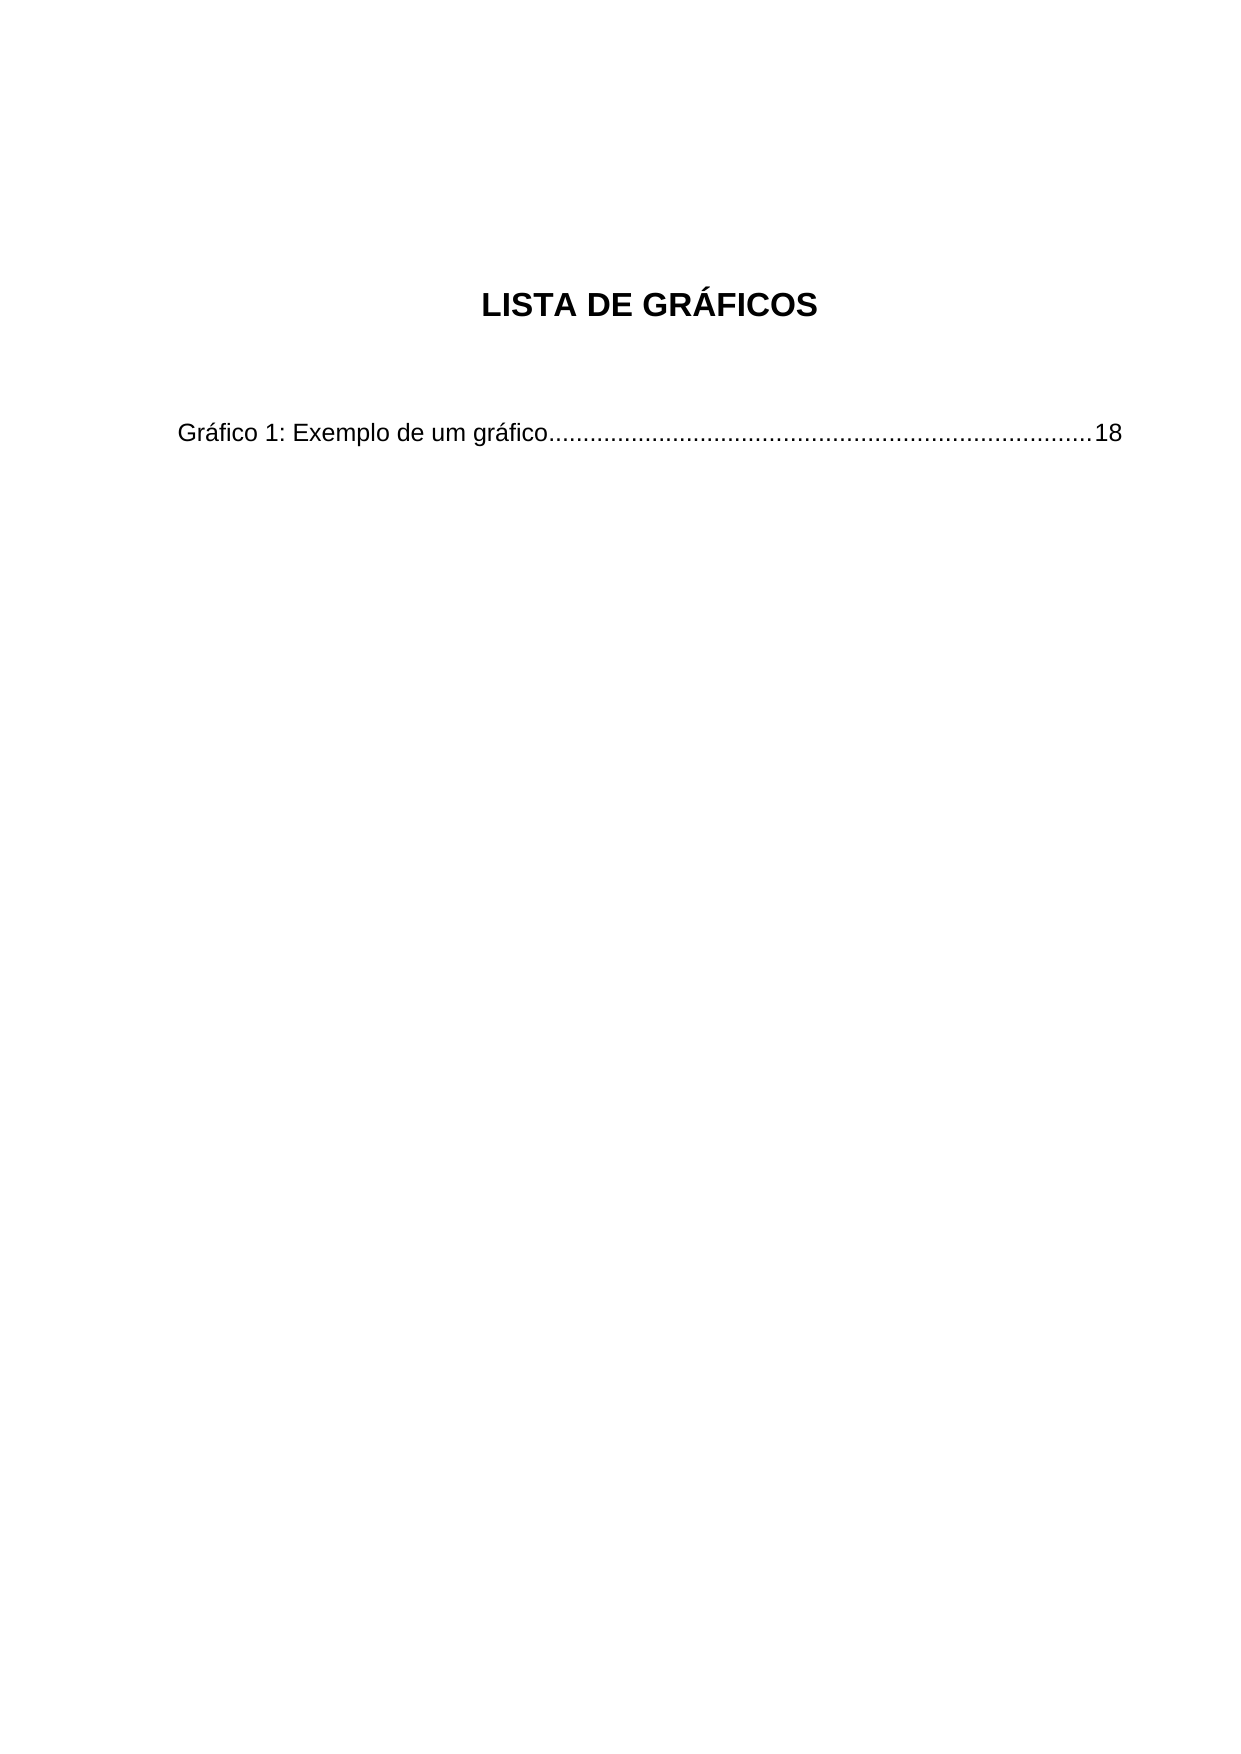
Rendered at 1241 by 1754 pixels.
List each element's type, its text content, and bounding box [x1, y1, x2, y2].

text Gráfico 1: Exemplo de um gráfico 18 [177, 418, 1122, 447]
text LISTA DE GRÁFICOS [177, 286, 1122, 324]
